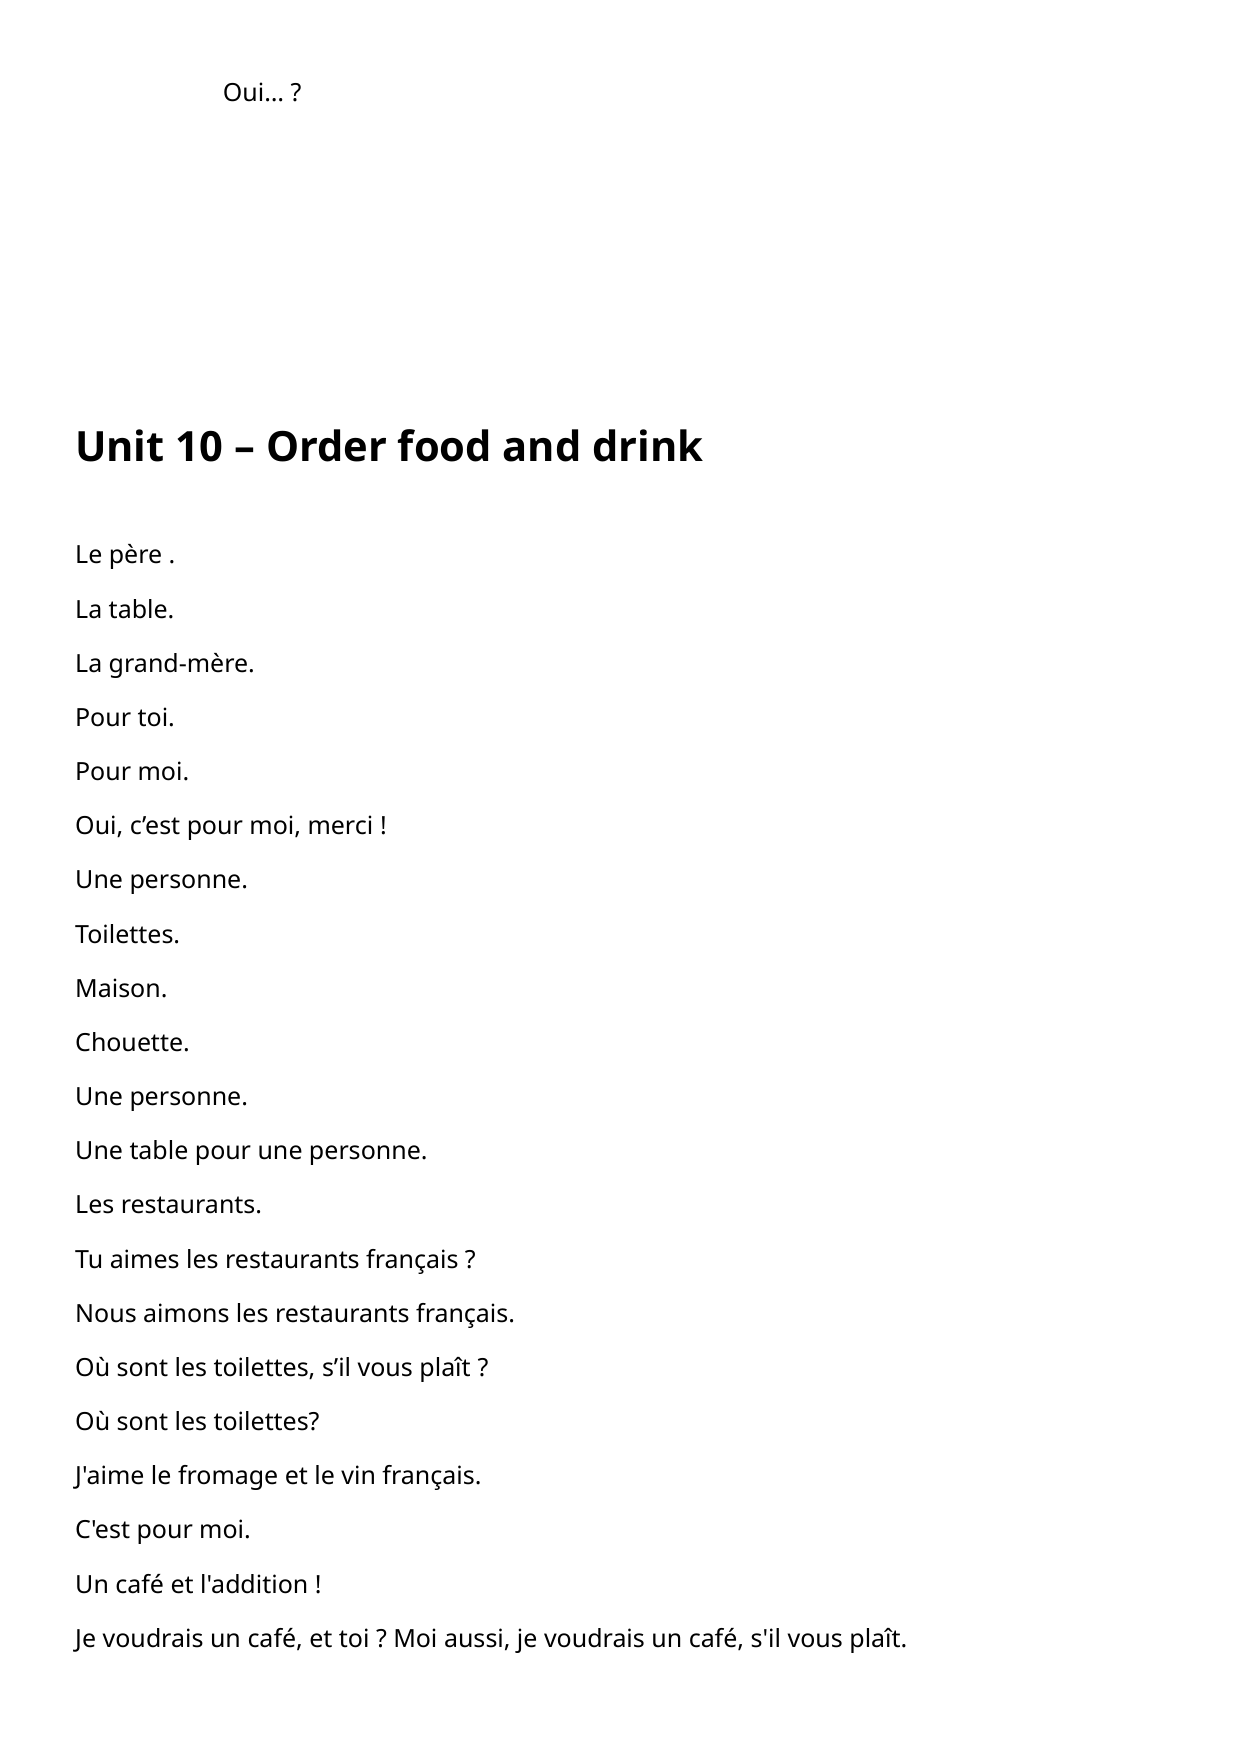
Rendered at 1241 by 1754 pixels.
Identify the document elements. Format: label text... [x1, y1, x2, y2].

text Un café et l'addition ! [75, 1566, 1165, 1600]
text Une table pour une personne. [75, 1133, 1165, 1167]
subtitle Unit 10 – Order food and drink [75, 417, 1165, 474]
text Toilettes. [75, 916, 1165, 950]
text Une personne. [75, 862, 1165, 896]
text Le père . [75, 537, 1165, 571]
text Tu aimes les restaurants français ? [75, 1241, 1165, 1275]
text Où sont les toilettes, s’il vous plaît ? [75, 1349, 1165, 1384]
text Pour moi. [75, 754, 1165, 788]
text Maison. [75, 970, 1165, 1004]
text C'est pour moi. [75, 1512, 1165, 1546]
text Chouette. [75, 1024, 1165, 1059]
text Pour toi. [75, 699, 1165, 734]
text La table. [75, 591, 1165, 625]
text Une personne. [75, 1079, 1165, 1113]
text J'aime le fromage et le vin français. [75, 1458, 1165, 1492]
text Nous aimons les restaurants français. [75, 1295, 1165, 1329]
text Les restaurants. [75, 1187, 1165, 1221]
text La grand-mère. [75, 645, 1165, 679]
text Je voudrais un café, et toi ? Moi aussi, je voudrais un café, s'il vous plaît. [75, 1620, 1165, 1654]
text Oui, c’est pour moi, merci ! [75, 808, 1165, 842]
text Où sont les toilettes? [75, 1404, 1165, 1438]
text Oui… ? [75, 75, 1165, 109]
